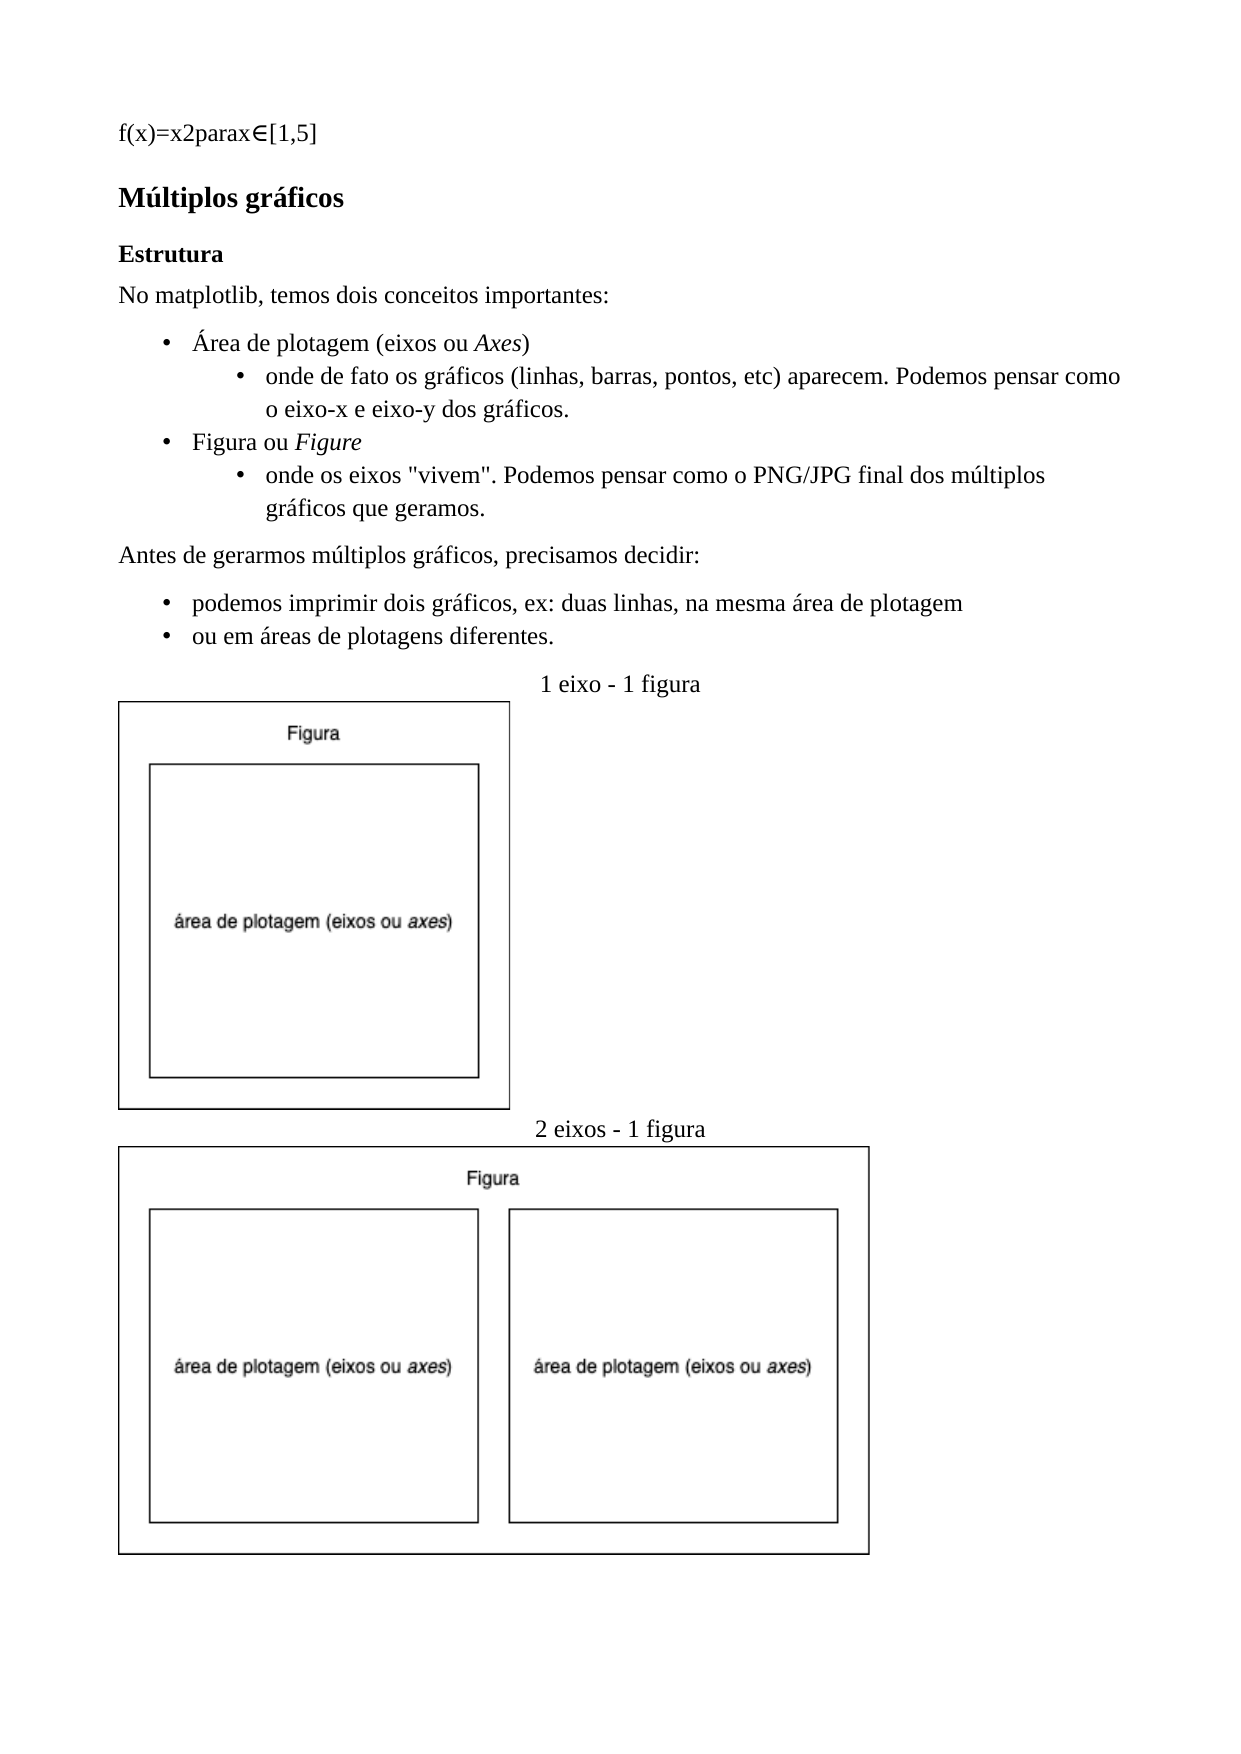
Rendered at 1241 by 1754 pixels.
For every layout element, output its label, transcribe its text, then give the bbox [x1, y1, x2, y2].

text Antes de gerarmos múltiplos gráficos, precisamos decidir: [118, 540, 1122, 569]
list onde os eixos "vivem". Podemos pensar como o PNG/JPG final dos múltiplos gráficos que geramos. [236, 460, 1122, 522]
subtitle Múltiplos gráficos [118, 180, 1122, 214]
text 2 eixos - 1 figura [118, 1114, 1122, 1142]
picture [118, 1146, 870, 1555]
text 1 eixo - 1 figura [118, 669, 1122, 697]
text No matplotlib, temos dois conceitos importantes: [118, 280, 1122, 309]
list Figura ou Figure [162, 427, 1122, 456]
subtitle Estrutura [118, 239, 1122, 268]
list podemos imprimir dois gráficos, ex: duas linhas, na mesma área de plotagem [162, 588, 1122, 617]
text f(x)=x2parax∈[1,5] [118, 118, 1122, 147]
list ou em áreas de plotagens diferentes. [162, 621, 1122, 650]
picture [118, 701, 511, 1110]
list Área de plotagem (eixos ou Axes) [162, 328, 1122, 356]
list onde de fato os gráficos (linhas, barras, pontos, etc) aparecem. Podemos pensar como o eixo-x e eixo-y dos gráficos. [236, 361, 1122, 422]
